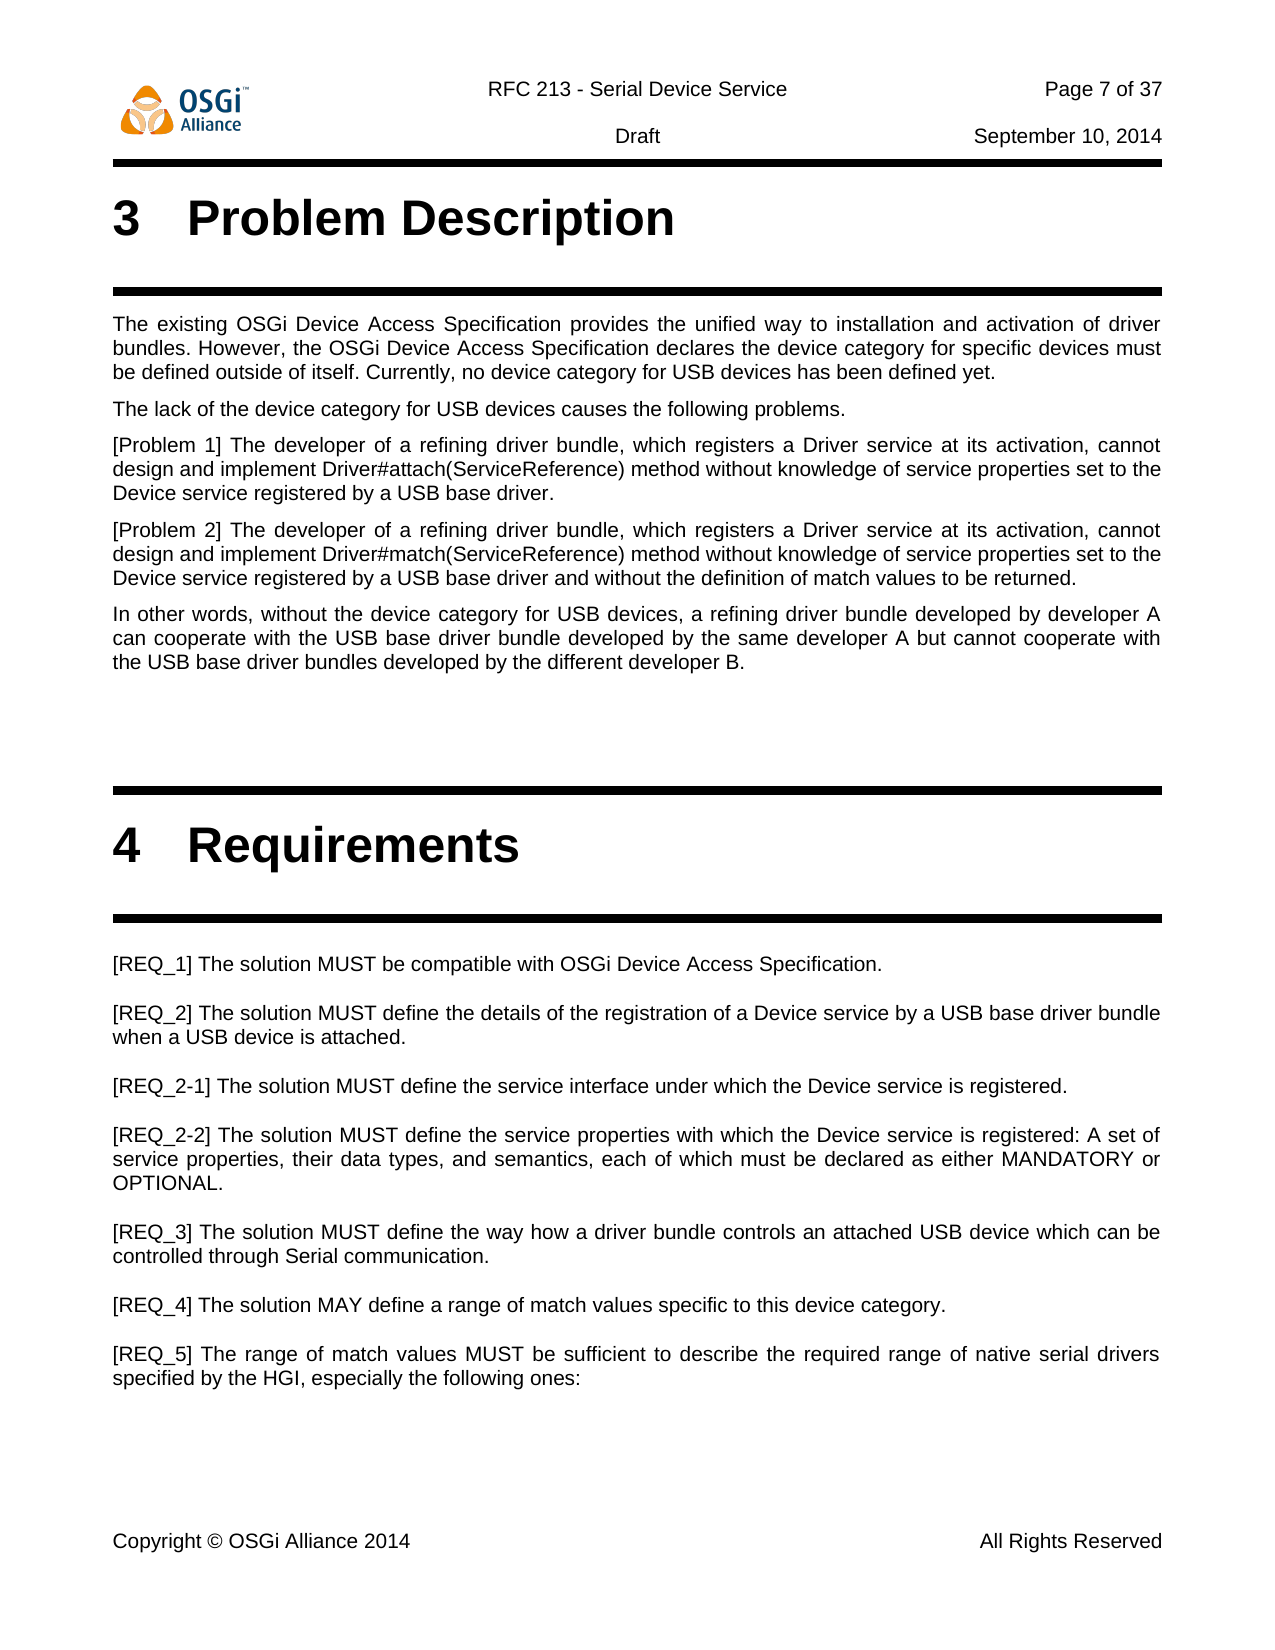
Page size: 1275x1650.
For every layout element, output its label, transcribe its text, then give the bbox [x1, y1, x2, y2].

picture [113, 78, 257, 142]
text [REQ_2-1] The solution MUST define the service interface under which the Device service is registered. [112, 1074, 1162, 1098]
text [REQ_4] The solution MAY define a range of match values specific to this device category. [112, 1293, 1162, 1317]
text [Problem 1] The developer of a refining driver bundle, which registers a Driver service at its activation, cannot design and implement Driver#attach(ServiceReference) method without knowledge of service properties set to the Device service registered by a USB base driver. [112, 433, 1162, 505]
text The existing OSGi Device Access Specification provides the unified way to installation and activation of driver bundles. However, the OSGi Device Access Specification declares the device category for specific devices must be defined outside of itself. Currently, no device category for USB devices has been defined yet. [112, 312, 1162, 384]
text In other words, without the device category for USB devices, a refining driver bundle developed by developer A can cooperate with the USB base driver bundle developed by the same developer A but cannot cooperate with the USB base driver bundles developed by the different developer B. [112, 602, 1162, 674]
subtitle Requirements [112, 787, 1162, 923]
text The lack of the device category for USB devices causes the following problems. [112, 397, 1162, 421]
subtitle Problem Description [112, 160, 1162, 296]
text [REQ_3] The solution MUST define the way how a driver bundle controls an attached USB device which can be controlled through Serial communication. [112, 1220, 1162, 1268]
text [REQ_2] The solution MUST define the details of the registration of a Device service by a USB base driver bundle when a USB device is attached. [112, 1001, 1162, 1049]
text [REQ_1] The solution MUST be compatible with OSGi Device Access Specification. [112, 952, 1162, 976]
text [REQ_2-2] The solution MUST define the service properties with which the Device service is registered: A set of service properties, their data types, and semantics, each of which must be declared as either MANDATORY or OPTIONAL. [112, 1123, 1162, 1195]
text [Problem 2] The developer of a refining driver bundle, which registers a Driver service at its activation, cannot design and implement Driver#match(ServiceReference) method without knowledge of service properties set to the Device service registered by a USB base driver and without the definition of match values to be returned. [112, 517, 1162, 589]
text [REQ_5] The range of match values MUST be sufficient to describe the required range of native serial drivers specified by the HGI, especially the following ones: [112, 1342, 1162, 1389]
